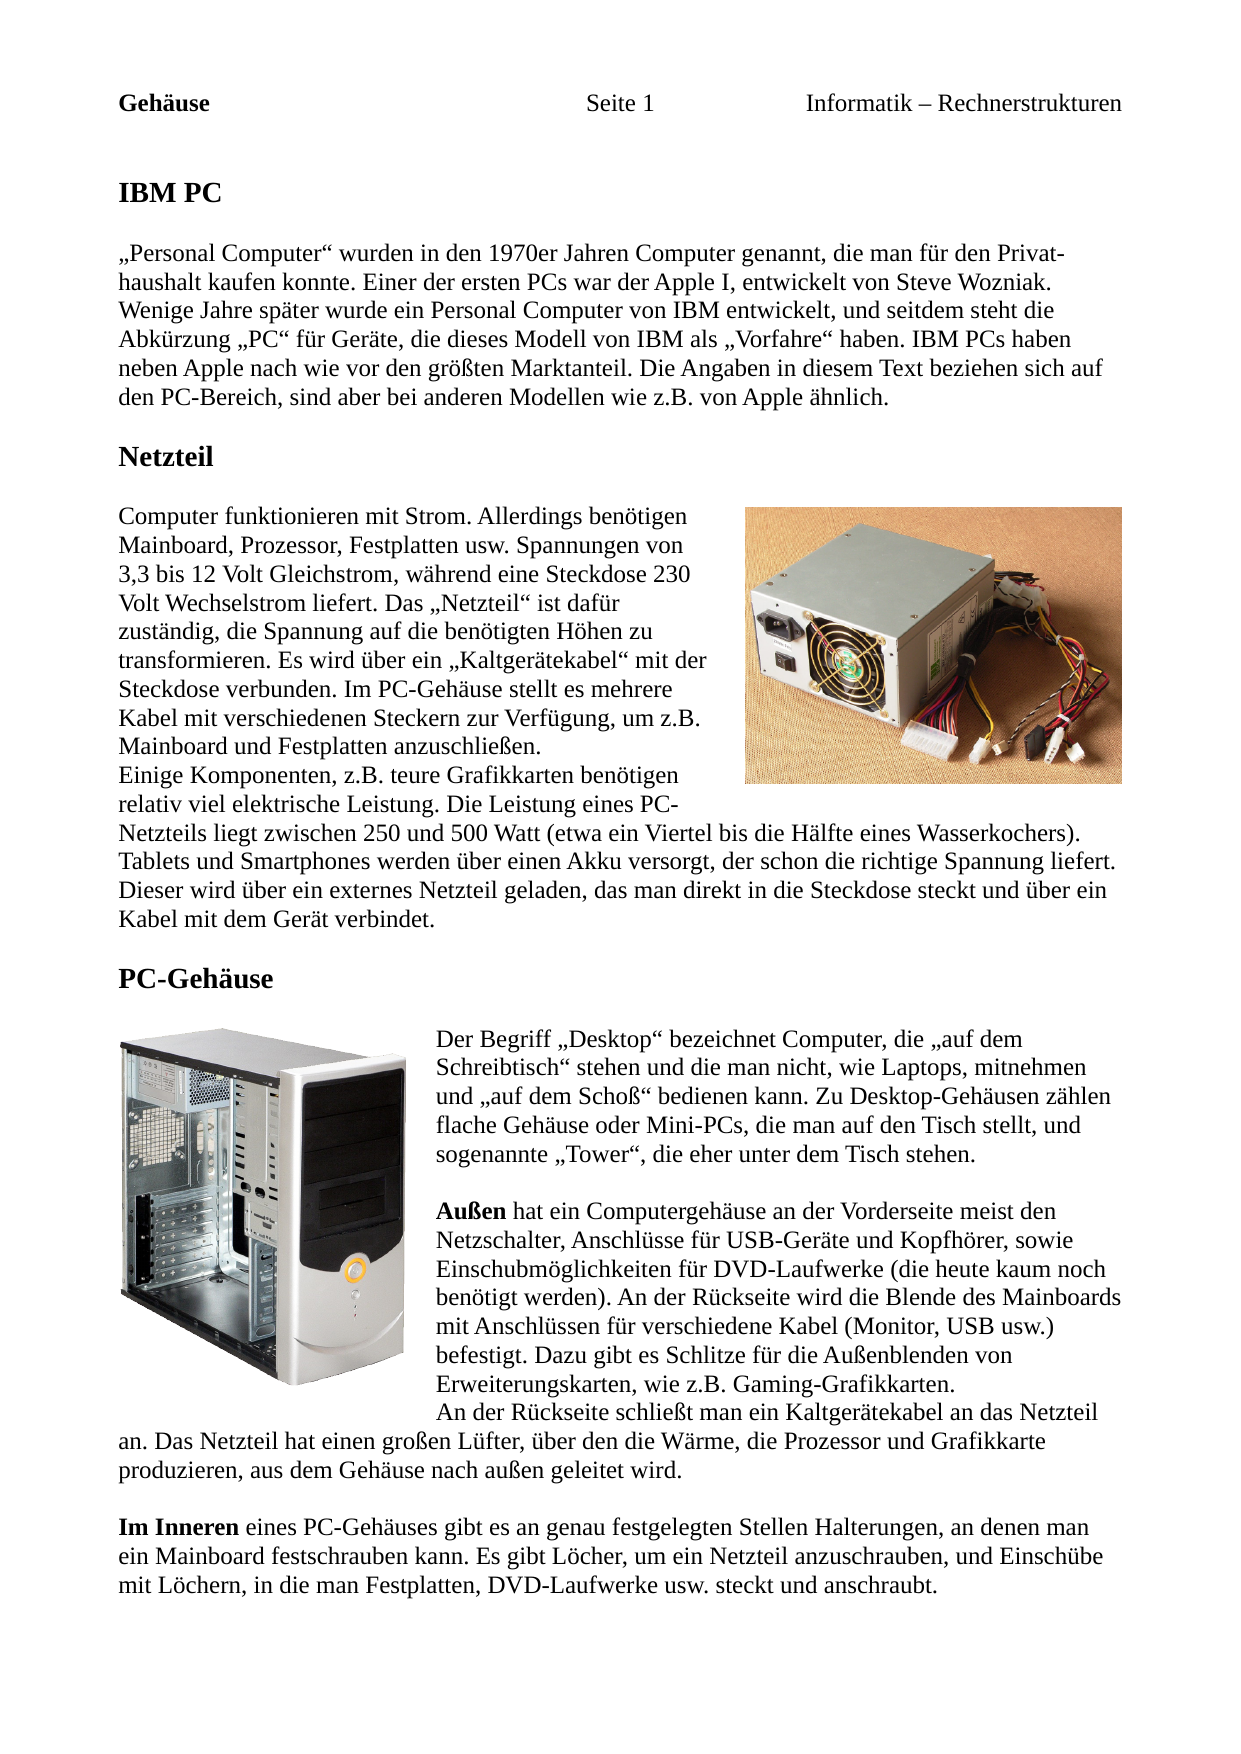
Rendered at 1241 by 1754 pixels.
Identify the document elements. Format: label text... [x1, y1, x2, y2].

text Netzteil [118, 439, 1122, 473]
text Im Inneren eines PC-Gehäuses gibt es an genau festgelegten Stellen Halterungen, an denen man ein Mainboard festschrauben kann. Es gibt Löcher, um ein Netzteil anzuschrauben, und Einschübe mit Löchern, in die man Festplatten, DVD-Laufwerke usw. steckt und anschraubt. [118, 1512, 1122, 1599]
text An der Rückseite schließt man ein Kaltgerätekabel an das Netzteil an. Das Netzteil hat einen großen Lüfter, über den die Wärme, die Prozessor und Grafikkarte produzieren, aus dem Gehäuse nach außen geleitet wird. [118, 1397, 1122, 1484]
text Computer funktionieren mit Strom. Allerdings benötigen Mainboard, Prozessor, Festplatten usw. Spannungen von 3,3 bis 12 Volt Gleichstrom, während eine Steckdose 230 Volt Wechselstrom liefert. Das „Netzteil“ ist dafür zuständig, die Spannung auf die benötigten Höhen zu transformieren. Es wird über ein „Kaltgerätekabel“ mit der Steckdose verbunden. Im PC-Gehäuse stellt es mehrere Kabel mit verschiedenen Steckern zur Verfügung, um z.B. Mainboard und Festplatten anzuschließen. [118, 501, 1122, 760]
picture [745, 507, 1122, 784]
picture [119, 1027, 407, 1386]
text Der Begriff „Desktop“ bezeichnet Computer, die „auf dem Schreibtisch“ stehen und die man nicht, wie Laptops, mitnehmen und „auf dem Schoß“ bedienen kann. Zu Desktop-Gehäusen zählen flache Gehäuse oder Mini-PCs, die man auf den Tisch stellt, und sogenannte „Tower“, die eher unter dem Tisch stehen. [118, 1024, 1122, 1167]
text „Personal Computer“ wurden in den 1970er Jahren Computer genannt, die man für den Privat-haushalt kaufen konnte. Einer der ersten PCs war der Apple I, entwickelt von Steve Wozniak. Wenige Jahre später wurde ein Personal Computer von IBM entwickelt, und seitdem steht die Abkürzung „PC“ für Geräte, die dieses Modell von IBM als „Vorfahre“ haben. IBM PCs haben neben Apple nach wie vor den größten Marktanteil. Die Angaben in diesem Text beziehen sich auf den PC-Bereich, sind aber bei anderen Modellen wie z.B. von Apple ähnlich. [118, 238, 1122, 410]
text PC-Gehäuse [118, 961, 1122, 995]
text IBM PC [118, 176, 1122, 209]
text Tablets und Smartphones werden über einen Akku versorgt, der schon die richtige Spannung liefert. Dieser wird über ein externes Netzteil geladen, das man direkt in die Steckdose steckt und über ein Kabel mit dem Gerät verbindet. [118, 846, 1122, 933]
text Einige Komponenten, z.B. teure Grafikkarten benötigen relativ viel elektrische Leistung. Die Leistung eines PC-Netzteils liegt zwischen 250 und 500 Watt (etwa ein Viertel bis die Hälfte eines Wasserkochers). [118, 760, 1122, 846]
text Außen hat ein Computergehäuse an der Vorderseite meist den Netzschalter, Anschlüsse für USB-Geräte und Kopfhörer, sowie Einschubmöglichkeiten für DVD-Laufwerke (die heute kaum noch benötigt werden). An der Rückseite wird die Blende des Mainboards mit Anschlüssen für verschiedene Kabel (Monitor, USB usw.) befestigt. Dazu gibt es Schlitze für die Außenblenden von Erweiterungskarten, wie z.B. Gaming-Grafikkarten. [118, 1196, 1122, 1397]
